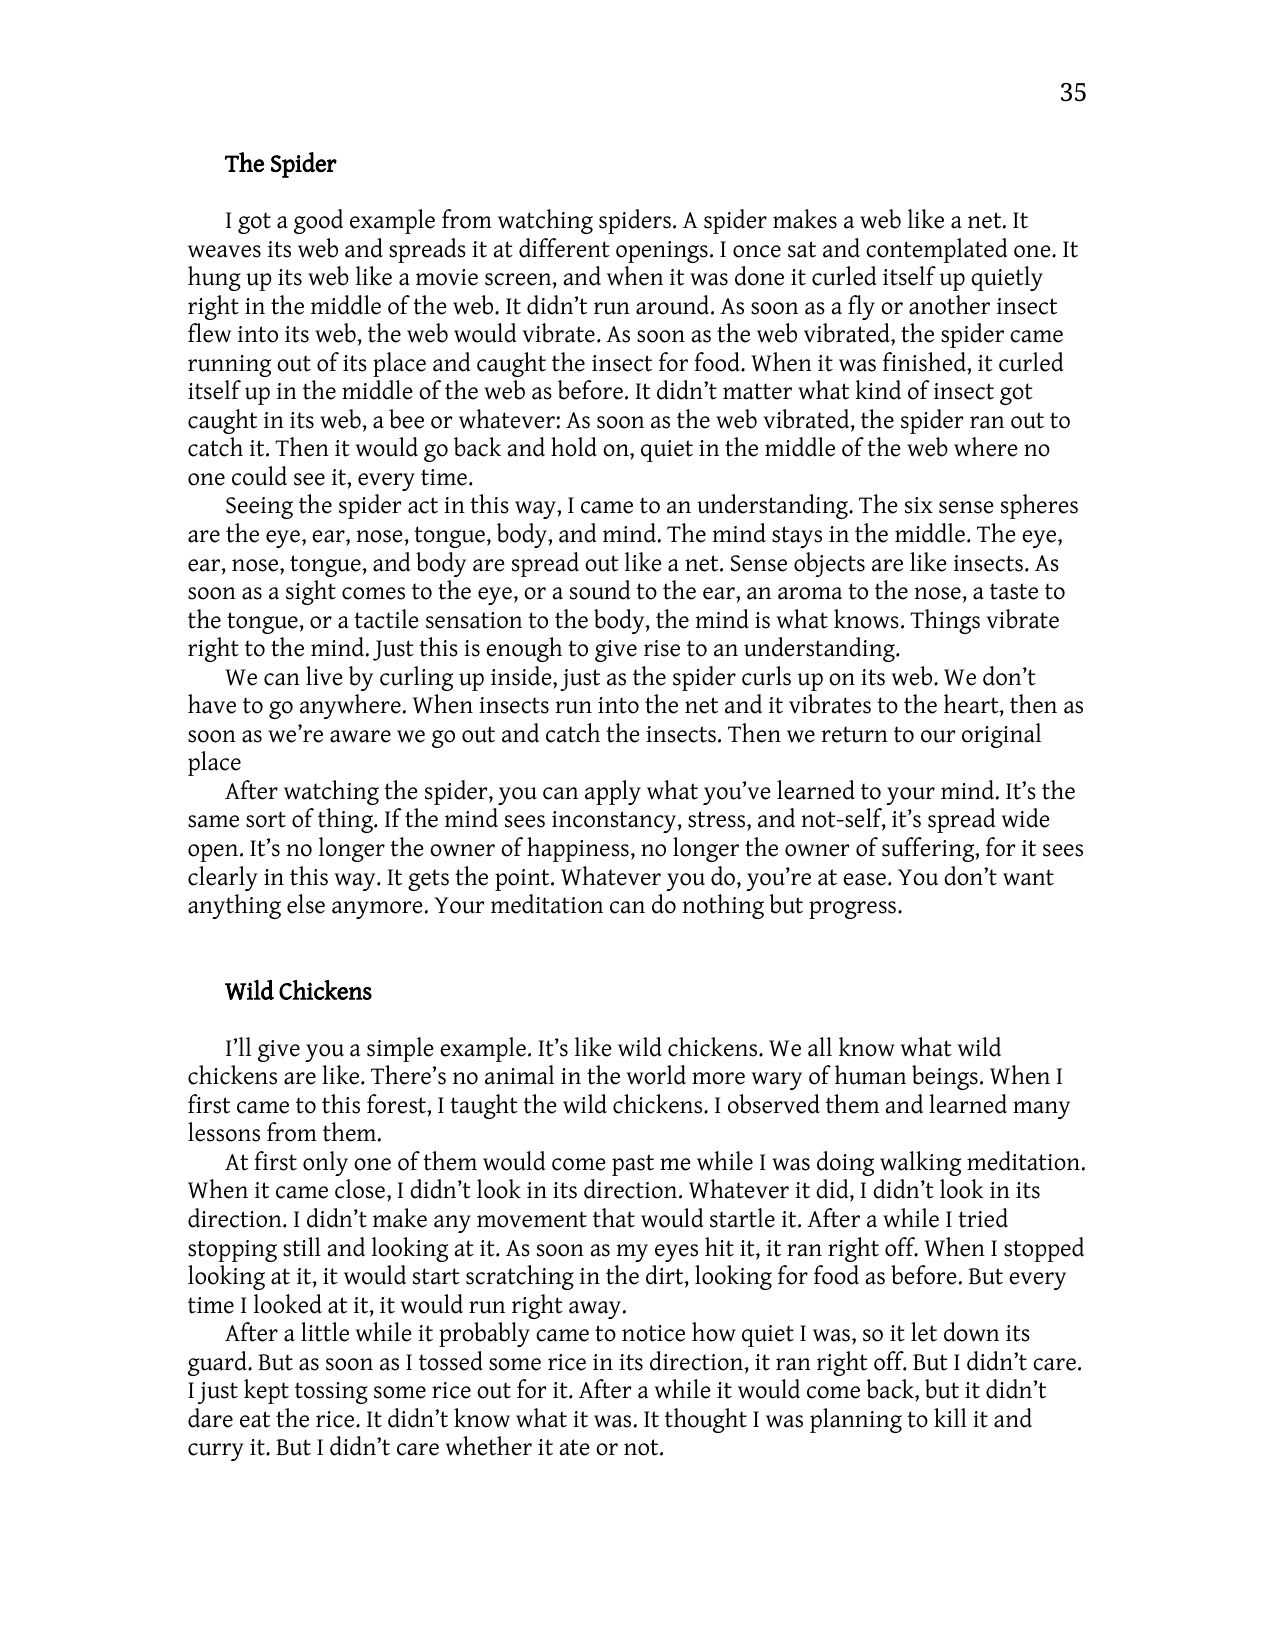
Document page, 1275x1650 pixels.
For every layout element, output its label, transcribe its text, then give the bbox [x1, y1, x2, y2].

text After watching the spider, you can apply what you’ve learned to your mind. It’s the same sort of thing. If the mind sees inconstancy, stress, and not-self, it’s spread wide open. It’s no longer the owner of happiness, no longer the owner of suffering, for it sees clearly in this way. It gets the point. Whatever you do, you’re at ease. You don’t want anything else anymore. Your meditation can do nothing but progress. [187, 778, 1087, 921]
text We can live by curling up inside, just as the spider curls up on its web. We don’t have to go anywhere. When insects run into the net and it vibrates to the heart, then as soon as we’re aware we go out and catch the insects. Then we return to our original place [187, 664, 1087, 778]
text I’ll give you a simple example. It’s like wild chickens. We all know what wild chickens are like. There’s no animal in the world more wary of human beings. When I first came to this forest, I taught the wild chickens. I observed them and learned many lessons from them. [187, 1035, 1087, 1149]
text The Spider [187, 150, 1087, 178]
subtitle Wild Chickens [187, 978, 1087, 1006]
text At first only one of them would come past me while I was doing walking meditation. When it came close, I didn’t look in its direction. Whatever it did, I didn’t look in its direction. I didn’t make any movement that would startle it. After a while I tried stopping still and looking at it. As soon as my eyes hit it, it ran right off. When I stopped looking at it, it would start scratching in the dirt, looking for food as before. But every time I looked at it, it would run right away. [187, 1149, 1087, 1320]
text After a little while it probably came to notice how quiet I was, so it let down its guard. But as soon as I tossed some rice in its direction, it ran right off. But I didn’t care. I just kept tossing some rice out for it. After a while it would come back, but it didn’t dare eat the rice. It didn’t know what it was. It thought I was planning to kill it and curry it. But I didn’t care whether it ate or not. [187, 1320, 1087, 1463]
text I got a good example from watching spiders. A spider makes a web like a net. It weaves its web and spreads it at different openings. I once sat and contemplated one. It hung up its web like a movie screen, and when it was done it curled itself up quietly right in the middle of the web. It didn’t run around. As soon as a fly or another insect flew into its web, the web would vibrate. As soon as the web vibrated, the spider came running out of its place and caught the insect for food. When it was finished, it curled itself up in the middle of the web as before. It didn’t matter what kind of insect got caught in its web, a bee or whatever: As soon as the web vibrated, the spider ran out to catch it. Then it would go back and hold on, quiet in the middle of the web where no one could see it, every time. [187, 207, 1087, 492]
text Seeing the spider act in this way, I came to an understanding. The six sense spheres are the eye, ear, nose, tongue, body, and mind. The mind stays in the middle. The eye, ear, nose, tongue, and body are spread out like a net. Sense objects are like insects. As soon as a sight comes to the eye, or a sound to the ear, an aroma to the nose, a taste to the tongue, or a tactile sensation to the body, the mind is what knows. Things vibrate right to the mind. Just this is enough to give rise to an understanding. [187, 492, 1087, 664]
